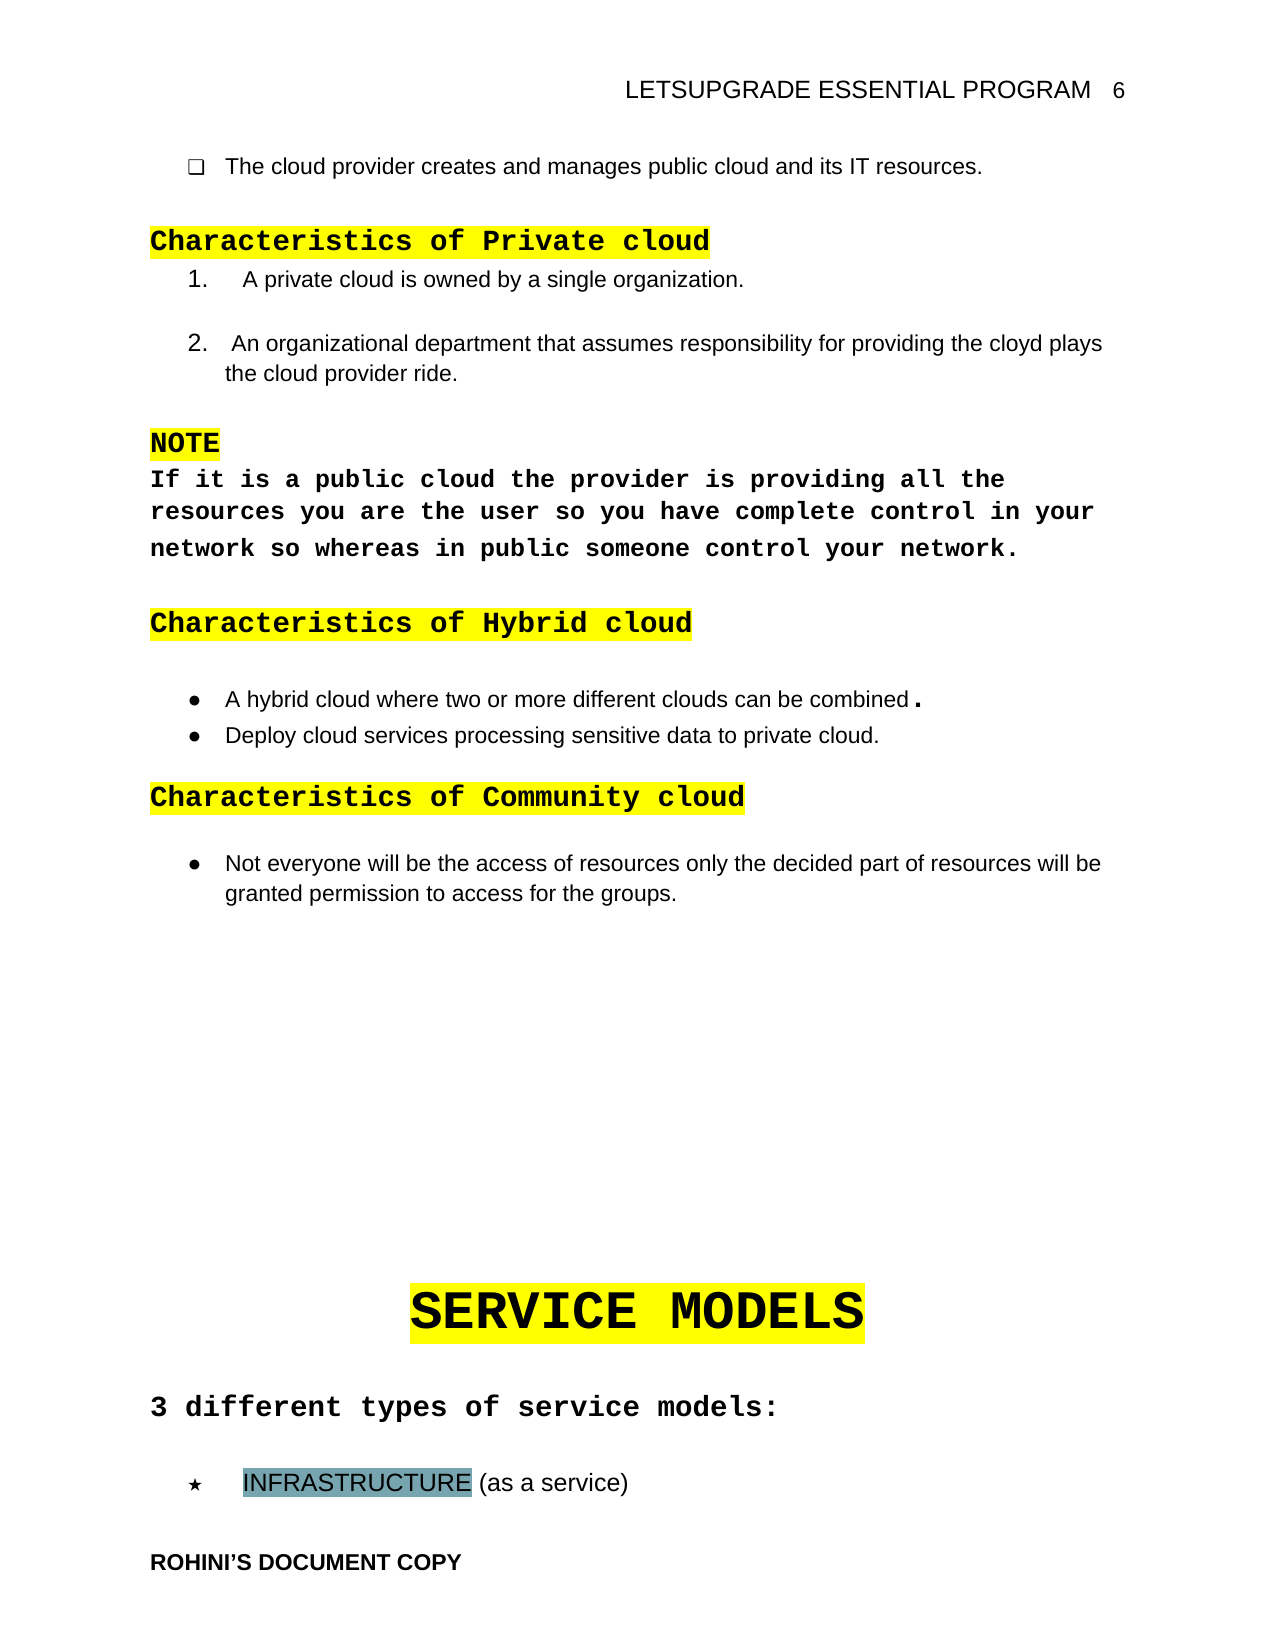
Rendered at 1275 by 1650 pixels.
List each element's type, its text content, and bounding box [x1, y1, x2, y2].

text Characteristics of Private cloud [150, 226, 1125, 259]
list Deploy cloud services processing sensitive data to private cloud. [187, 722, 1125, 748]
text 3 different types of service models: [150, 1392, 1125, 1425]
list An organizational department that assumes responsibility for providing the cloyd plays the cloud provider ride. [187, 328, 1125, 387]
text Characteristics of Community cloud [150, 782, 1125, 815]
text Characteristics of Hybrid cloud [150, 608, 1125, 641]
list Not everyone will be the access of resources only the decided part of resources will be granted permission to access for the groups. [187, 850, 1125, 907]
text NOTE [150, 428, 1125, 461]
list INFRASTRUCTURE (as a service) [187, 1468, 1125, 1499]
text If it is a public cloud the provider is providing all the resources you are the user so you have complete control in your network so whereas in public someone control your network. [150, 466, 1125, 565]
list A private cloud is owned by a single organization. [187, 264, 1125, 292]
list The cloud provider creates and manages public cloud and its IT resources. [187, 150, 1125, 183]
list A hybrid cloud where two or more different clouds can be combined. [187, 684, 1125, 717]
text SERVICE MODELS [150, 1283, 1125, 1344]
